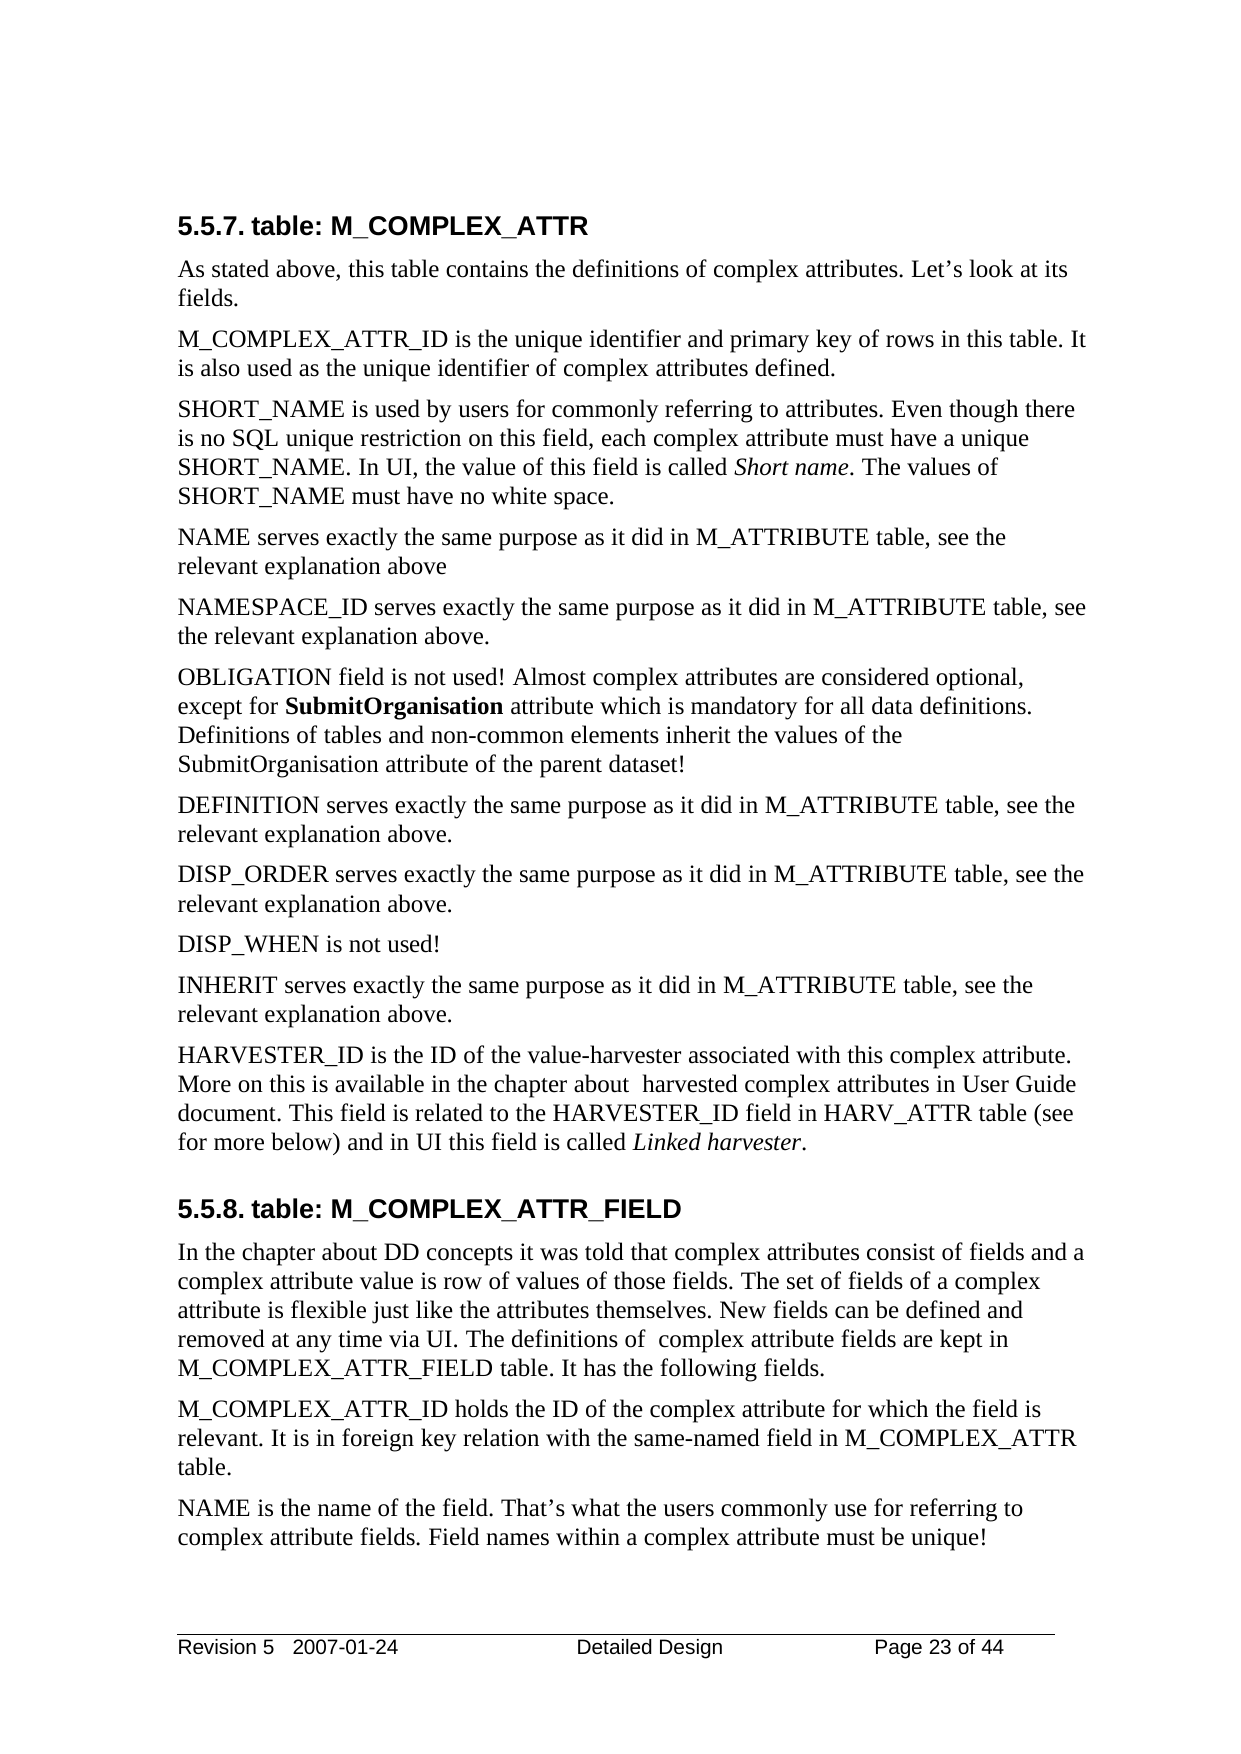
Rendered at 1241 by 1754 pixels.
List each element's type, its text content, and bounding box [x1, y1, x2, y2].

text NAMESPACE_ID serves exactly the same purpose as it did in M_ATTRIBUTE table, see the relevant explanation above. [177, 592, 1092, 650]
text NAME is the name of the field. That’s what the users commonly use for referring to complex attribute fields. Field names within a complex attribute must be unique! [177, 1493, 1092, 1551]
subtitle table: M_COMPLEX_ATTR [177, 210, 1092, 241]
text M_COMPLEX_ATTR_ID is the unique identifier and primary key of rows in this table. It is also used as the unique identifier of complex attributes defined. [177, 324, 1092, 382]
text INHERIT serves exactly the same purpose as it did in M_ATTRIBUTE table, see the relevant explanation above. [177, 970, 1092, 1028]
text M_COMPLEX_ATTR_ID holds the ID of the complex attribute for which the field is relevant. It is in foreign key relation with the same-named field in M_COMPLEX_ATTR table. [177, 1394, 1092, 1481]
text NAME serves exactly the same purpose as it did in M_ATTRIBUTE table, see the relevant explanation above [177, 522, 1092, 580]
text DISP_WHEN is not used! [177, 929, 1092, 958]
text DEFINITION serves exactly the same purpose as it did in M_ATTRIBUTE table, see the relevant explanation above. [177, 789, 1092, 848]
text As stated above, this table contains the definitions of complex attributes. Let’s look at its fields. [177, 254, 1092, 312]
text DISP_ORDER serves exactly the same purpose as it did in M_ATTRIBUTE table, see the relevant explanation above. [177, 859, 1092, 917]
text HARVESTER_ID is the ID of the value-harvester associated with this complex attribute. More on this is available in the chapter about harvested complex attributes in User Guide document. This field is related to the HARVESTER_ID field in HARV_ATTR table (see for more below) and in UI this field is called Linked harvester. [177, 1040, 1092, 1156]
text SHORT_NAME is used by users for commonly referring to attributes. Even though there is no SQL unique restriction on this field, each complex attribute must have a unique SHORT_NAME. In UI, the value of this field is called Short name. The values of SHORT_NAME must have no white space. [177, 394, 1092, 510]
text OBLIGATION field is not used! Almost complex attributes are considered optional, except for SubmitOrganisation attribute which is mandatory for all data definitions. Definitions of tables and non-common elements inherit the values of the SubmitOrganisation attribute of the parent dataset! [177, 661, 1092, 778]
subtitle table: M_COMPLEX_ATTR_FIELD [177, 1193, 1092, 1224]
text In the chapter about DD concepts it was told that complex attributes consist of fields and a complex attribute value is row of values of those fields. The set of fields of a complex attribute is flexible just like the attributes themselves. New fields can be defined and removed at any time via UI. The definitions of complex attribute fields are kept in M_COMPLEX_ATTR_FIELD table. It has the following fields. [177, 1237, 1092, 1382]
